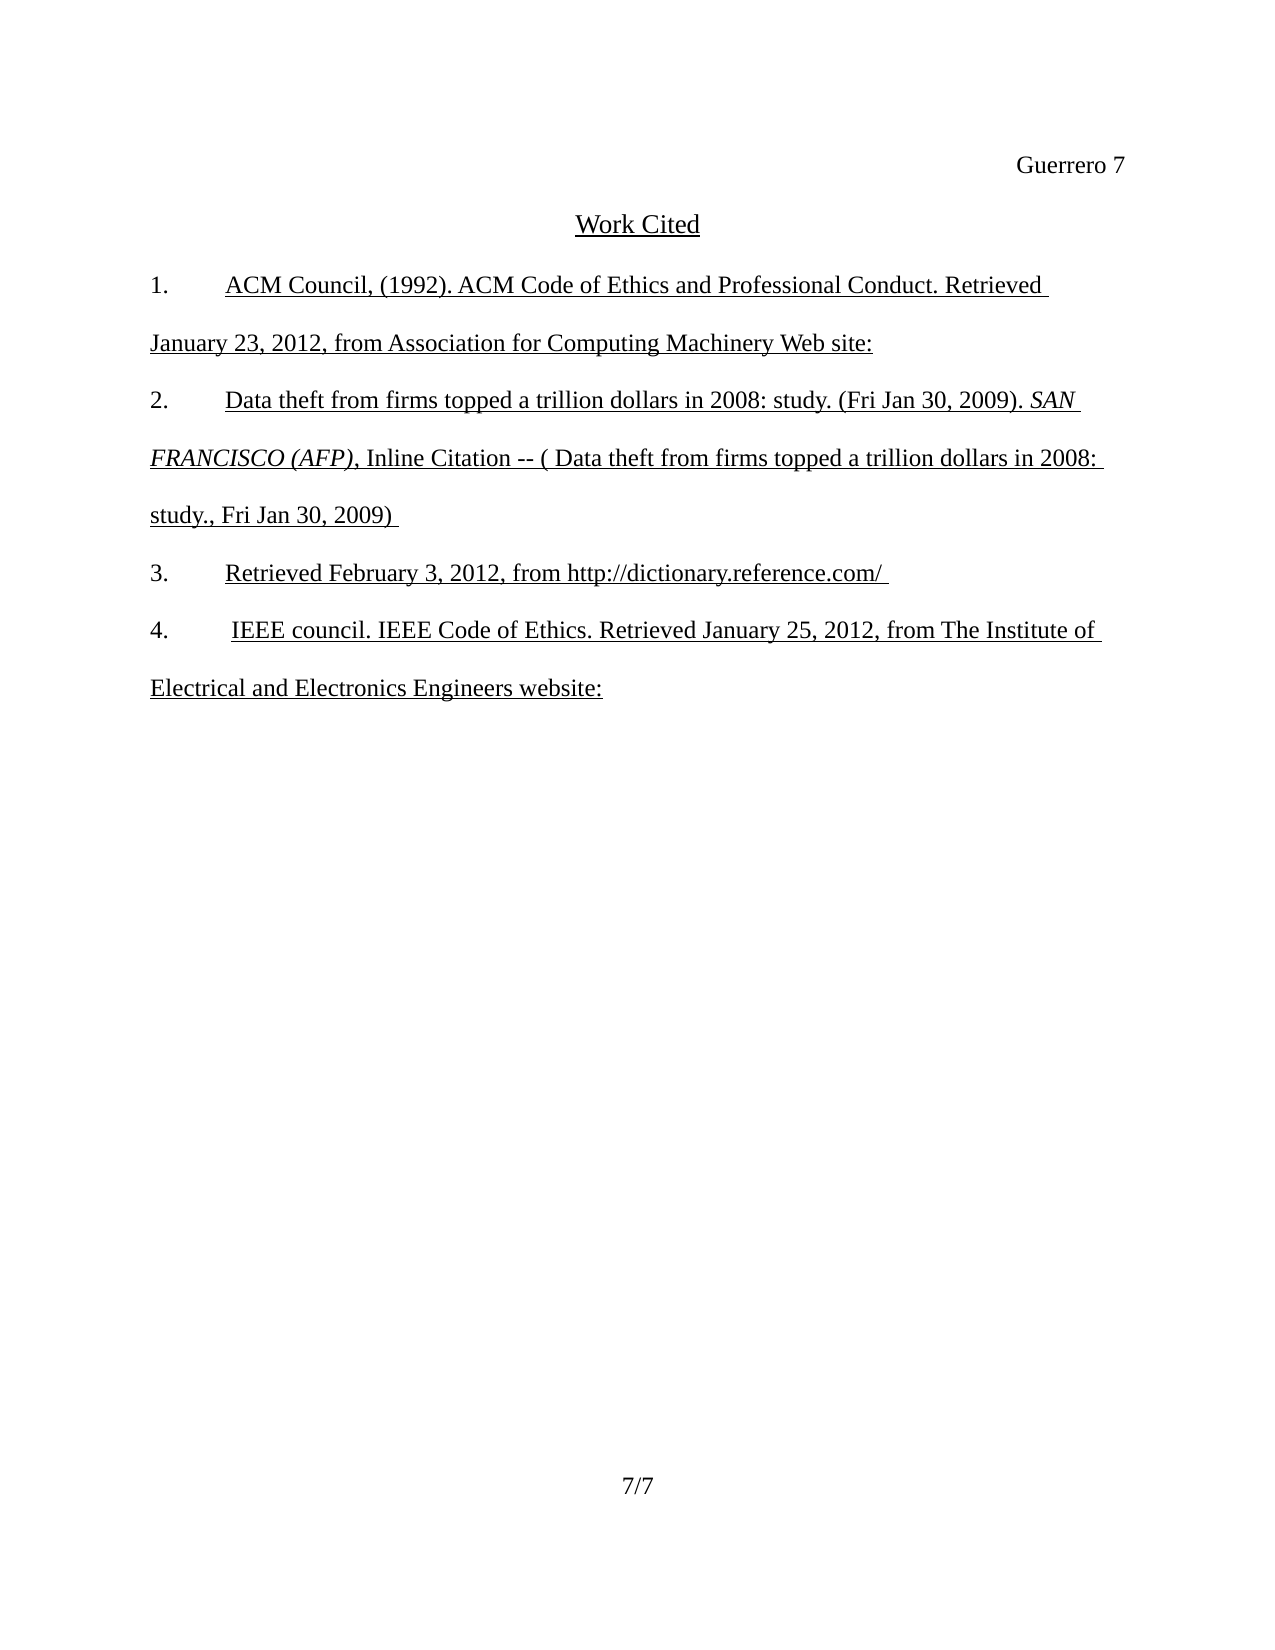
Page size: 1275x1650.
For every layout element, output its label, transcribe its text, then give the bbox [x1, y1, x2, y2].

list IEEE council. IEEE Code of Ethics. Retrieved January 25, 2012, from The Institute of Electrical and Electronics Engineers website: [150, 616, 1125, 702]
text Work Cited [150, 208, 1125, 239]
list Retrieved February 3, 2012, from http://dictionary.reference.com/ [150, 558, 1125, 587]
list Data theft from firms topped a trillion dollars in 2008: study. (Fri Jan 30, 2009). SAN FRANCISCO (AFP), Inline Citation -- ( Data theft from firms topped a trillion dollars in 2008: study., Fri Jan 30, 2009) [150, 386, 1125, 529]
list ACM Council, (1992). ACM Code of Ethics and Professional Conduct. Retrieved January 23, 2012, from Association for Computing Machinery Web site: [150, 271, 1125, 357]
